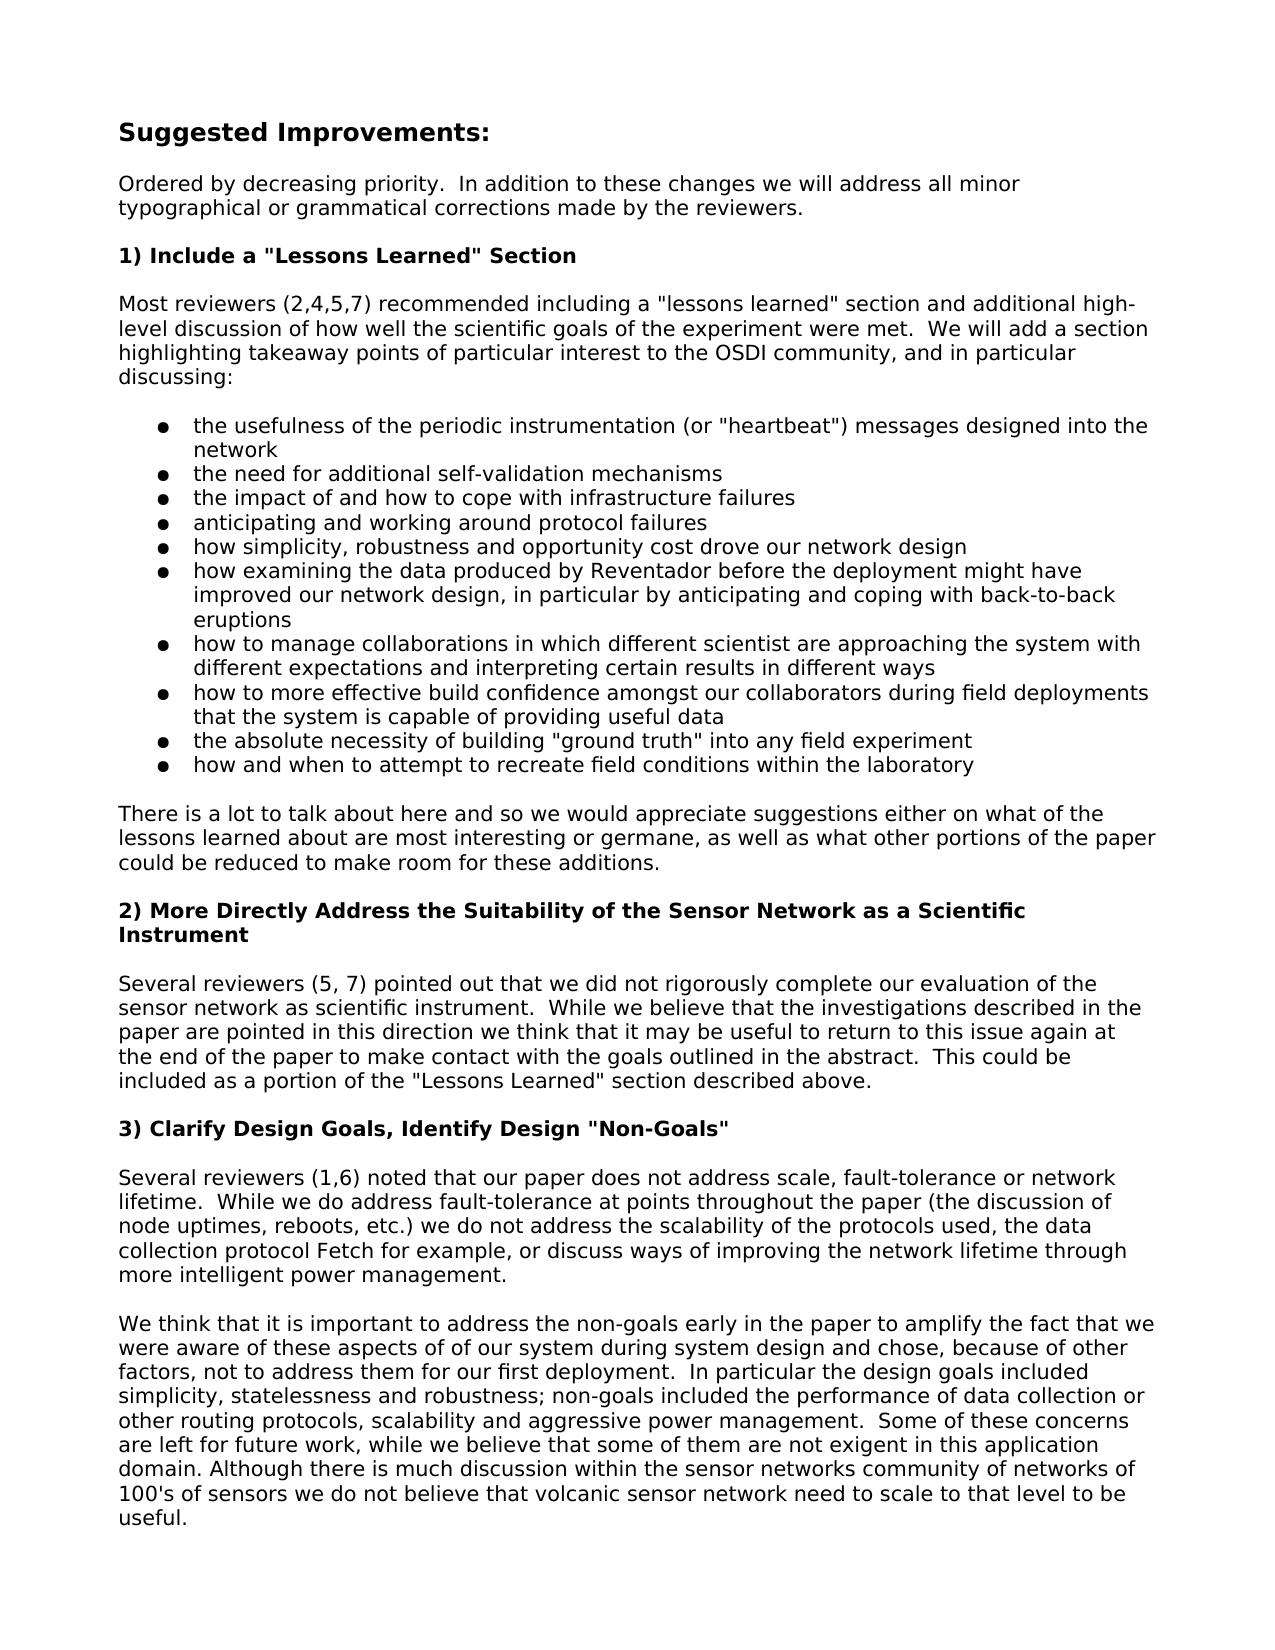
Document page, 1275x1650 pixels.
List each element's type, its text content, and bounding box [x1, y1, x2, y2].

text Suggested Improvements: [118, 118, 1157, 147]
list how to manage collaborations in which different scientist are approaching the system with different expectations and interpreting certain results in different ways [156, 632, 1157, 681]
list how and when to attempt to recreate field conditions within the laboratory [156, 753, 1157, 778]
text Ordered by decreasing priority. In addition to these changes we will address all minor typographical or grammatical corrections made by the reviewers. [118, 172, 1157, 220]
list the usefulness of the periodic instrumentation (or "heartbeat") messages designed into the network [156, 414, 1157, 462]
text We think that it is important to address the non-goals early in the paper to amplify the fact that we were aware of these aspects of of our system during system design and chose, because of other factors, not to address them for our first deployment. In particular the design goals included simplicity, statelessness and robustness; non-goals included the performance of data collection or other routing protocols, scalability and aggressive power management. Some of these concerns are left for future work, while we believe that some of them are not exigent in this application domain. Although there is much discussion within the sensor networks community of networks of 100's of sensors we do not believe that volcanic sensor network need to scale to that level to be useful. [118, 1312, 1157, 1530]
text 3) Clarify Design Goals, Identify Design "Non-Goals" [118, 1117, 1157, 1142]
list how simplicity, robustness and opportunity cost drove our network design [156, 535, 1157, 559]
text 1) Include a "Lessons Learned" Section [118, 244, 1157, 269]
list the absolute necessity of building "ground truth" into any field experiment [156, 729, 1157, 753]
text Most reviewers (2,4,5,7) recommended including a "lessons learned" section and additional high-level discussion of how well the scientific goals of the experiment were met. We will add a section highlighting takeaway points of particular interest to the OSDI community, and in particular discussing: [118, 292, 1157, 389]
list how examining the data produced by Reventador before the deployment might have improved our network design, in particular by anticipating and coping with back-to-back eruptions [156, 559, 1157, 632]
list how to more effective build confidence amongst our collaborators during field deployments that the system is capable of providing useful data [156, 681, 1157, 729]
text There is a lot to talk about here and so we would appreciate suggestions either on what of the lessons learned about are most interesting or germane, as well as what other portions of the paper could be reduced to make room for these additions. [118, 802, 1157, 875]
list the need for additional self-validation mechanisms [156, 462, 1157, 486]
list anticipating and working around protocol failures [156, 511, 1157, 535]
text Several reviewers (5, 7) pointed out that we did not rigorously complete our evaluation of the sensor network as scientific instrument. While we believe that the investigations described in the paper are pointed in this direction we think that it may be useful to return to this issue again at the end of the paper to make contact with the goals outlined in the abstract. This could be included as a portion of the "Lessons Learned" section described above. [118, 972, 1157, 1093]
text Several reviewers (1,6) noted that our paper does not address scale, fault-tolerance or network lifetime. While we do address fault-tolerance at points throughout the paper (the discussion of node uptimes, reboots, etc.) we do not address the scalability of the protocols used, the data collection protocol Fetch for example, or discuss ways of improving the network lifetime through more intelligent power management. [118, 1166, 1157, 1287]
list the impact of and how to cope with infrastructure failures [156, 486, 1157, 511]
text 2) More Directly Address the Suitability of the Sensor Network as a Scientific Instrument [118, 899, 1157, 948]
